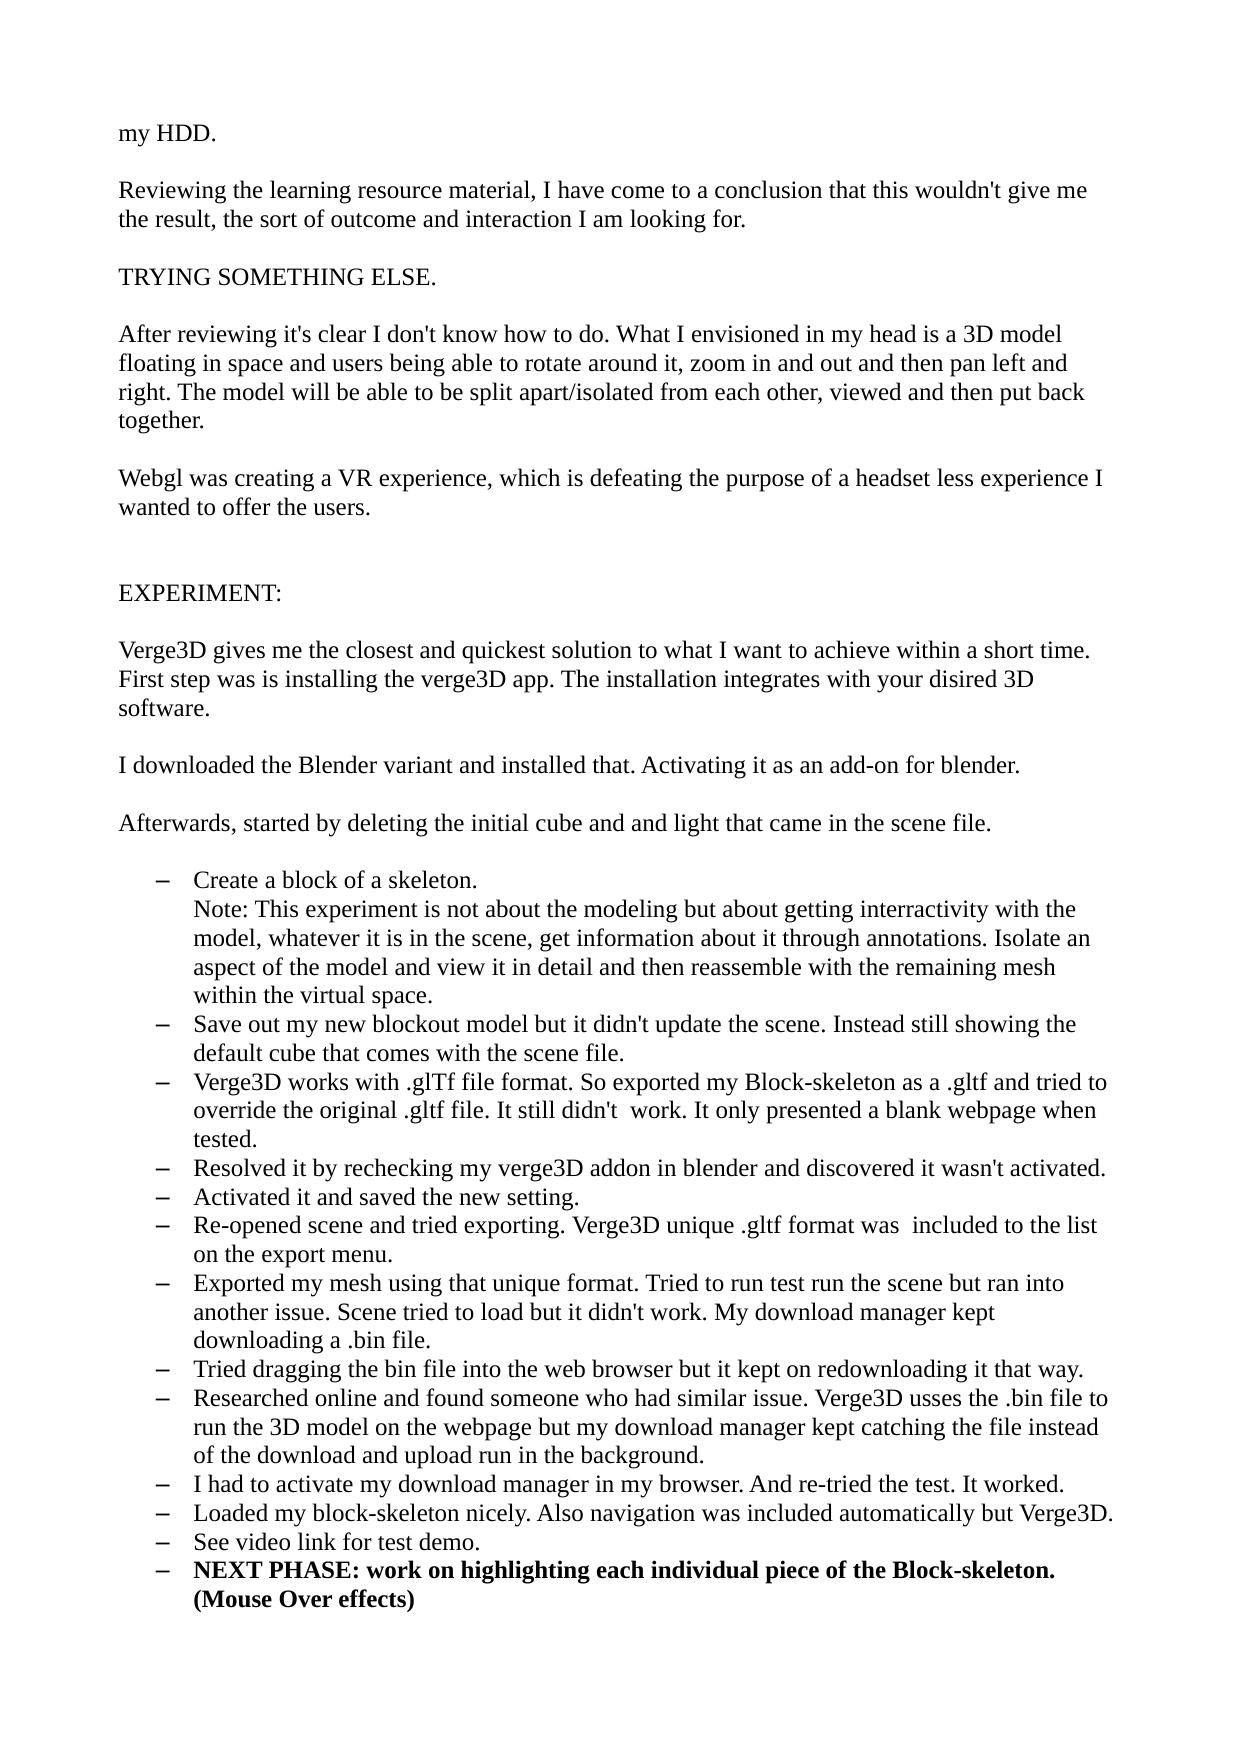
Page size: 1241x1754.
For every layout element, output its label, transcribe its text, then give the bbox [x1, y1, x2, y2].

list Loaded my block-skeleton nicely. Also navigation was included automatically but Verge3D. [156, 1498, 1122, 1527]
list Tried dragging the bin file into the web browser but it kept on redownloading it that way. [156, 1354, 1122, 1383]
text Reviewing the learning resource material, I have come to a conclusion that this wouldn't give me the result, the sort of outcome and interaction I am looking for. [118, 176, 1122, 233]
list Researched online and found someone who had similar issue. Verge3D usses the .bin file to run the 3D model on the webpage but my download manager kept catching the file instead of the download and upload run in the background. [156, 1383, 1122, 1469]
text Verge3D gives me the closest and quickest solution to what I want to achieve within a short time. [118, 636, 1122, 664]
text After reviewing it's clear I don't know how to do. What I envisioned in my head is a 3D model floating in space and users being able to rotate around it, zoom in and out and then pan left and right. The model will be able to be split apart/isolated from each other, viewed and then put back together. [118, 319, 1122, 434]
list NEXT PHASE: work on highlighting each individual piece of the Block-skeleton. (Mouse Over effects) [156, 1556, 1122, 1613]
text my HDD. [118, 118, 1122, 147]
text TRYING SOMETHING ELSE. [118, 262, 1122, 291]
list Exported my mesh using that unique format. Tried to run test run the scene but ran into another issue. Scene tried to load but it didn't work. My download manager kept downloading a .bin file. [156, 1268, 1122, 1354]
list Save out my new blockout model but it didn't update the scene. Instead still showing the default cube that comes with the scene file. [156, 1009, 1122, 1067]
text Webgl was creating a VR experience, which is defeating the purpose of a headset less experience I wanted to offer the users. [118, 463, 1122, 521]
list Activated it and saved the new setting. [156, 1182, 1122, 1211]
text Afterwards, started by deleting the initial cube and and light that came in the scene file. [118, 808, 1122, 837]
list Verge3D works with .glTf file format. So exported my Block-skeleton as a .gltf and tried to override the original .gltf file. It still didn't work. It only presented a blank webpage when tested. [156, 1067, 1122, 1153]
text First step was is installing the verge3D app. The installation integrates with your disired 3D software. [118, 664, 1122, 722]
text EXPERIMENT: [118, 578, 1122, 607]
list Create a block of a skeleton. [156, 866, 1122, 894]
text I downloaded the Blender variant and installed that. Activating it as an add-on for blender. [118, 751, 1122, 779]
list See video link for test demo. [156, 1527, 1122, 1556]
list Re-opened scene and tried exporting. Verge3D unique .gltf format was included to the list on the export menu. [156, 1211, 1122, 1268]
list I had to activate my download manager in my browser. And re-tried the test. It worked. [156, 1469, 1122, 1498]
list Resolved it by rechecking my verge3D addon in blender and discovered it wasn't activated. [156, 1153, 1122, 1182]
list Note: This experiment is not about the modeling but about getting interractivity with the model, whatever it is in the scene, get information about it through annotations. Isolate an aspect of the model and view it in detail and then reassemble with the remaining mesh within the virtual space. [156, 894, 1122, 1009]
